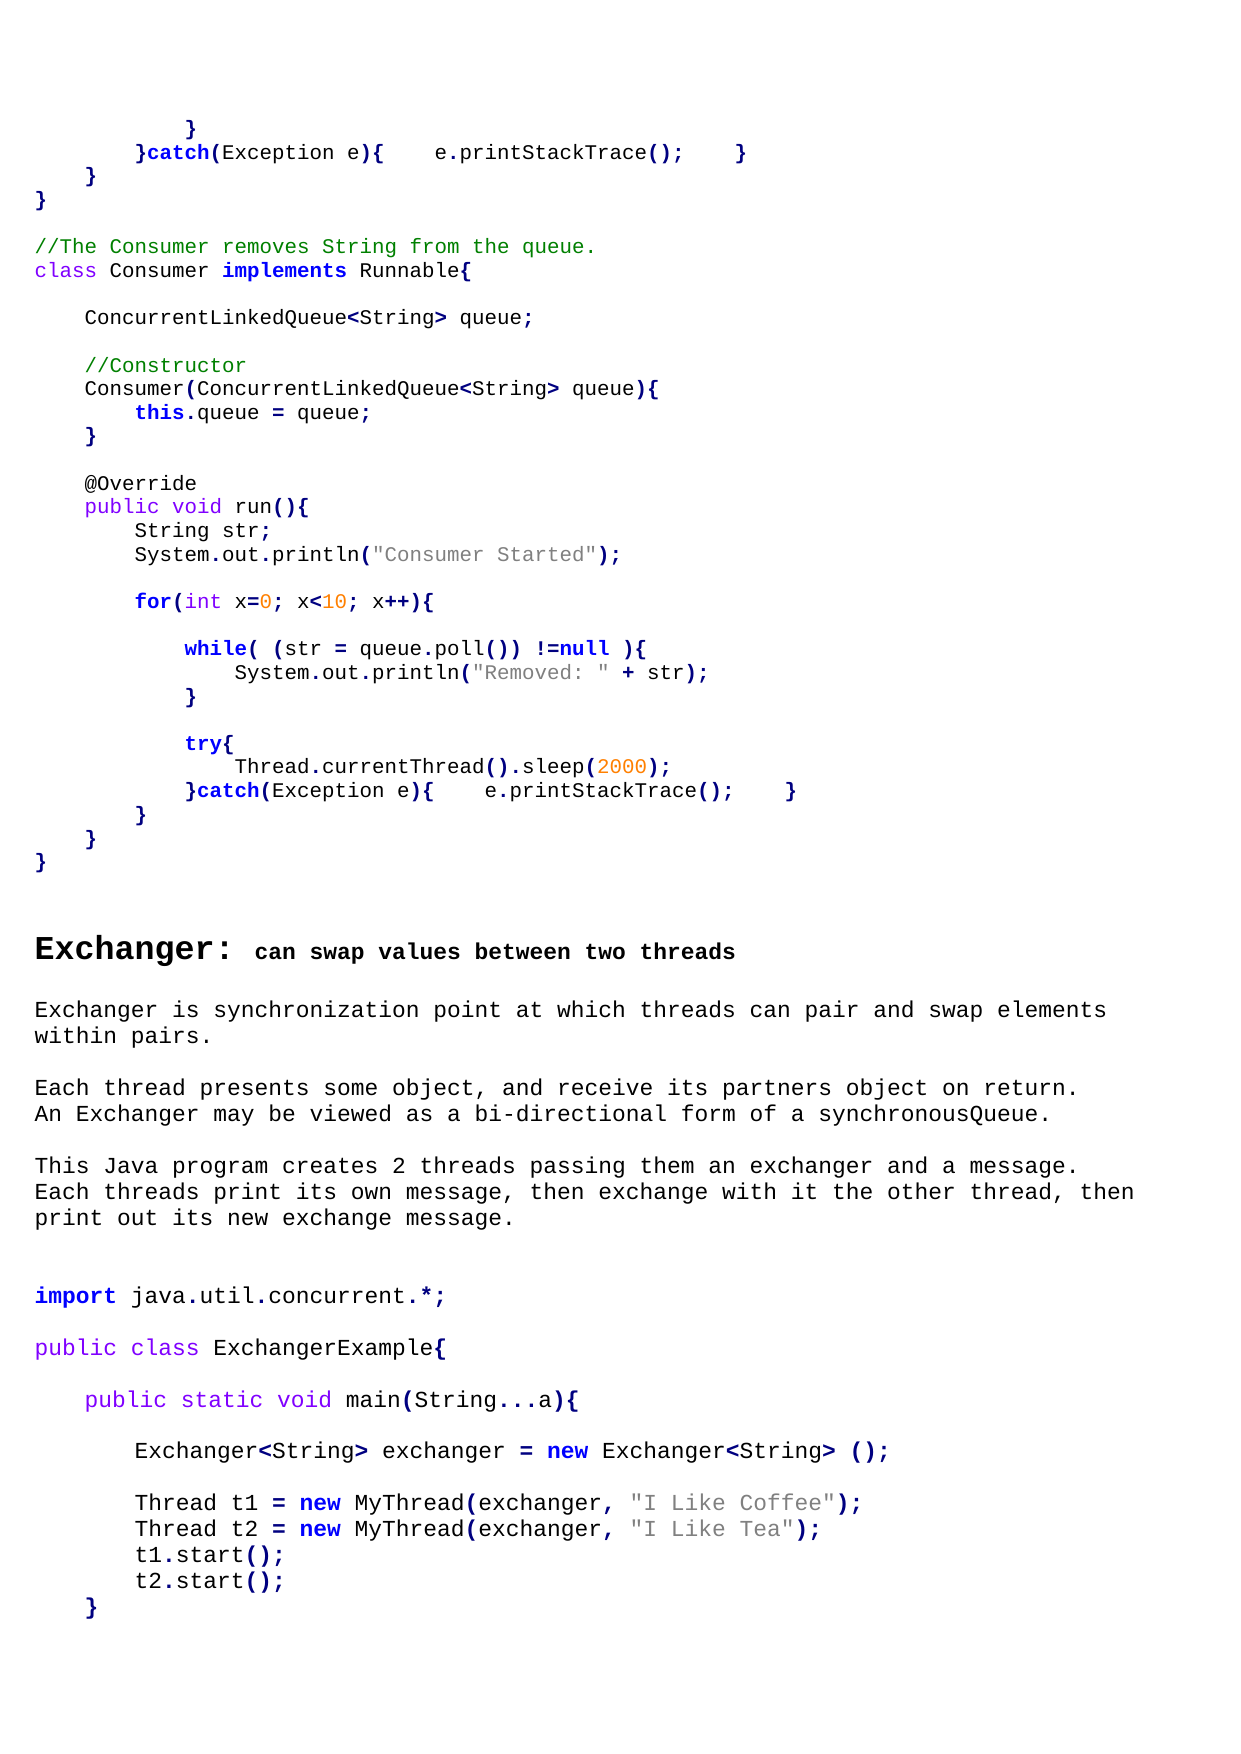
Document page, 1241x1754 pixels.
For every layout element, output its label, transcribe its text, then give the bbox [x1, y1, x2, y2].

text public class ExchangerExample{ [34, 1336, 1187, 1362]
text t2.start(); [34, 1569, 1187, 1596]
text //Constructor [34, 354, 1187, 378]
text } [34, 118, 1187, 142]
text } [34, 1596, 1187, 1621]
text Exchanger: can swap values between two threads [34, 931, 1187, 969]
text public static void main(String...a){ [34, 1388, 1187, 1414]
text //The Consumer removes String from the queue. [34, 236, 1187, 260]
text while( (str = queue.poll()) !=null ){ [34, 638, 1187, 662]
text An Exchanger may be viewed as a bi-directional form of a synchronousQueue. [34, 1102, 1187, 1128]
text this.queue = queue; [34, 402, 1187, 426]
text }catch(Exception e){ e.printStackTrace(); } [34, 780, 1187, 804]
text t1.start(); [34, 1544, 1187, 1569]
text } [34, 686, 1187, 709]
text } [34, 804, 1187, 827]
text } [34, 189, 1187, 213]
text System.out.println("Removed: " + str); [34, 662, 1187, 686]
text } [34, 165, 1187, 189]
text Exchanger is synchronization point at which threads can pair and swap elements within pairs. [34, 998, 1187, 1050]
text }catch(Exception e){ e.printStackTrace(); } [34, 142, 1187, 165]
text Each threads print its own message, then exchange with it the other thread, then print out its new exchange message. [34, 1180, 1187, 1232]
text } [34, 426, 1187, 449]
text import java.util.concurrent.*; [34, 1284, 1187, 1310]
text ConcurrentLinkedQueue<String> queue; [34, 307, 1187, 331]
text @Override [34, 473, 1187, 496]
text try{ [34, 733, 1187, 757]
text public void run(){ [34, 496, 1187, 520]
text Thread t2 = new MyThread(exchanger, "I Like Tea"); [34, 1518, 1187, 1544]
text Exchanger<String> exchanger = new Exchanger<String> (); [34, 1440, 1187, 1466]
text for(int x=0; x<10; x++){ [34, 591, 1187, 615]
text System.out.println("Consumer Started"); [34, 544, 1187, 567]
text String str; [34, 520, 1187, 544]
text } [34, 851, 1187, 875]
text } [34, 827, 1187, 851]
text Thread t1 = new MyThread(exchanger, "I Like Coffee"); [34, 1492, 1187, 1518]
text class Consumer implements Runnable{ [34, 260, 1187, 284]
text Consumer(ConcurrentLinkedQueue<String> queue){ [34, 378, 1187, 402]
text Each thread presents some object, and receive its partners object on return. [34, 1076, 1187, 1102]
text Thread.currentThread().sleep(2000); [34, 757, 1187, 780]
text This Java program creates 2 threads passing them an exchanger and a message. [34, 1154, 1187, 1180]
